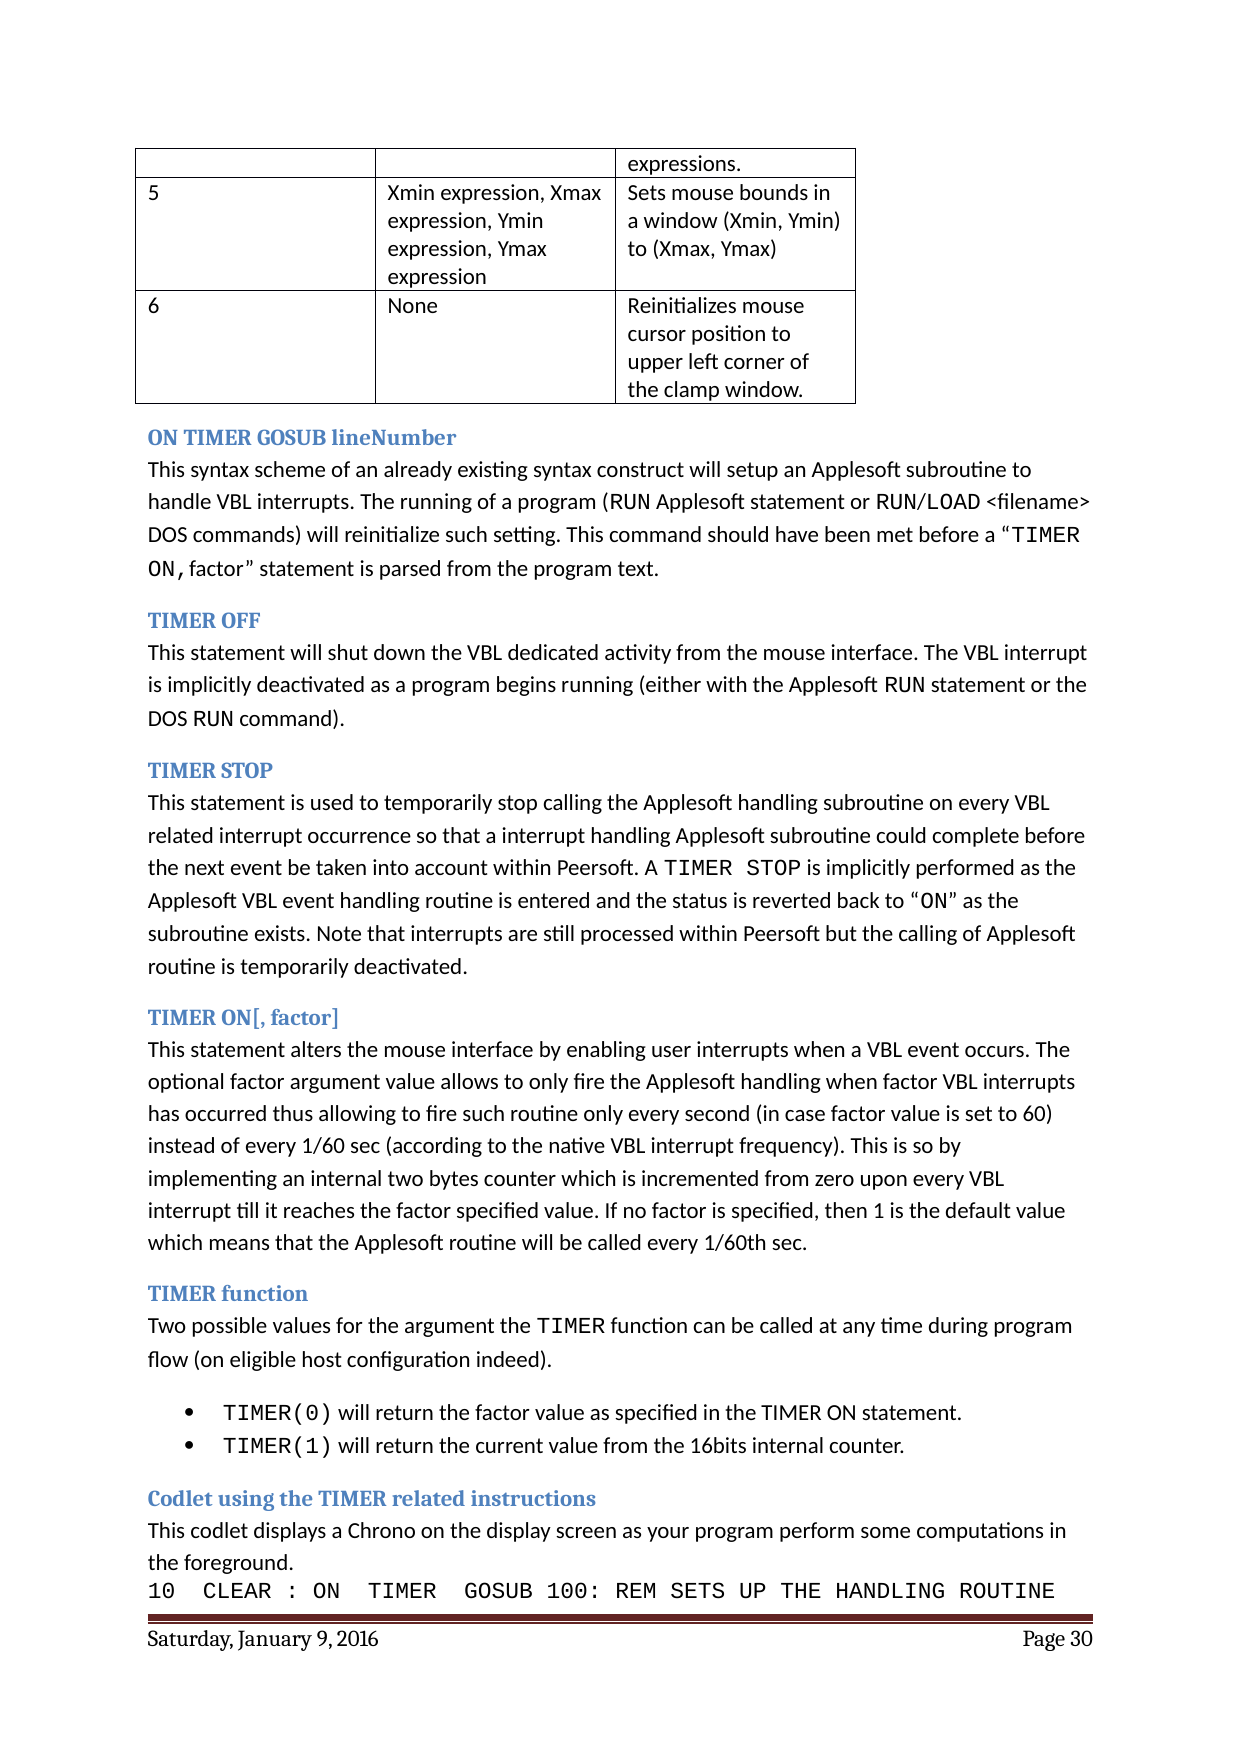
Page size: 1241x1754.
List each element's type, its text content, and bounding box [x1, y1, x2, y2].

table_cell None [376, 291, 615, 403]
text This statement alters the mouse interface by enabling user interrupts when a VBL event occurs. The optional factor argument value allows to only fire the Applesoft handling when factor VBL interrupts has occurred thus allowing to fire such routine only every second (in case factor value is set to 60) instead of every 1/60 sec (according to the native VBL interrupt frequency). This is so by implementing an internal two bytes counter which is incremented from zero upon every VBL interrupt till it reaches the factor specified value. If no factor is specified, then 1 is the default value which means that the Applesoft routine will be called every 1/60th sec. [148, 1035, 1093, 1256]
table_cell Xmin expression, Xmax expression, Ymin expression, Ymax expression [376, 178, 615, 290]
subtitle ON TIMER GOSUB lineNumber [148, 425, 1093, 451]
text Two possible values for the argument the TIMER function can be called at any time during program flow (on eligible host configuration indeed). [148, 1311, 1093, 1373]
table_cell [136, 149, 375, 177]
table_cell expressions. [616, 149, 855, 177]
subtitle TIMER OFF [148, 608, 1093, 634]
table_cell [376, 149, 615, 177]
text This statement is used to temporarily stop calling the Applesoft handling subroutine on every VBL related interrupt occurrence so that a interrupt handling Applesoft subroutine could complete before the next event be taken into account within Peersoft. A TIMER STOP is implicitly performed as the Applesoft VBL event handling routine is entered and the status is reverted back to “ON” as the subroutine exists. Note that interrupts are still processed within Peersoft but the calling of Applesoft routine is temporarily deactivated. [148, 788, 1093, 980]
text This statement will shut down the VBL dedicated activity from the mouse interface. The VBL interrupt is implicitly deactivated as a program begins running (either with the Applesoft RUN statement or the DOS RUN command). [148, 638, 1093, 733]
text This syntax scheme of an already existing syntax construct will setup an Applesoft subroutine to handle VBL interrupts. The running of a program (RUN Applesoft statement or RUN/LOAD <filename> DOS commands) will reinitialize such setting. This command should have been met before a “TIMER ON,factor” statement is parsed from the program text. [148, 455, 1093, 583]
list TIMER(0) will return the factor value as specified in the TIMER ON statement. [185, 1398, 1093, 1427]
subtitle Codlet using the TIMER related instructions [148, 1486, 1093, 1512]
table_cell Sets mouse bounds in a window (Xmin, Ymin) to (Xmax, Ymax) [616, 178, 855, 290]
subtitle TIMER ON[, factor] [148, 1005, 1093, 1031]
list TIMER(1) will return the current value from the 16bits internal counter. [185, 1431, 1093, 1460]
table_cell 5 [136, 178, 375, 290]
subtitle TIMER STOP [148, 758, 1093, 785]
table_cell Reinitializes mouse cursor position to upper left corner of the clamp window. [616, 291, 855, 403]
subtitle TIMER function [148, 1281, 1093, 1307]
table_cell 6 [136, 291, 375, 403]
text This codlet displays a Chrono on the display screen as your program perform some computations in the foreground. 10 CLEAR : ON TIMER GOSUB 100: REM SETS UP THE HANDLING ROUTINE [148, 1516, 1093, 1606]
